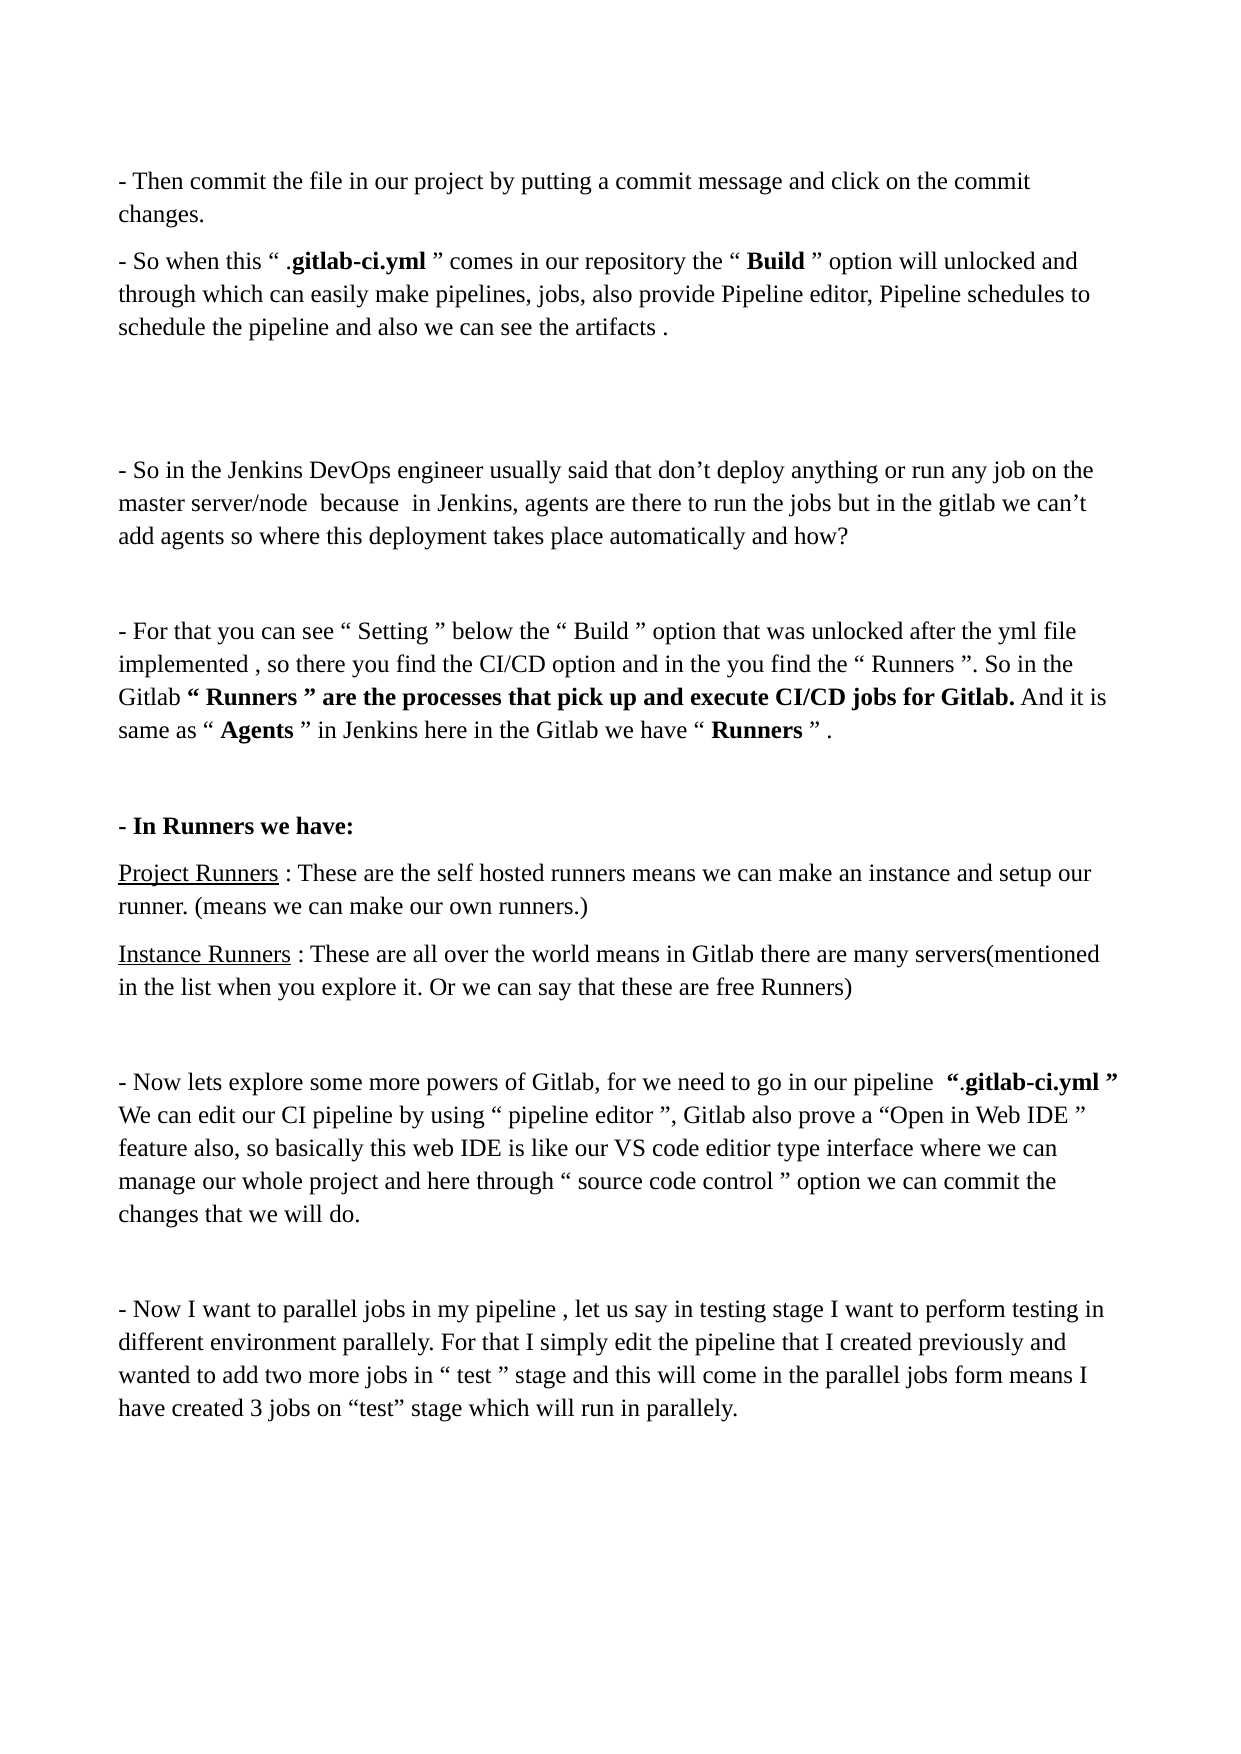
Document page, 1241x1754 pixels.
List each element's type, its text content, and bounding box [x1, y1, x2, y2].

text - Then commit the file in our project by putting a commit message and click on the commit changes. [118, 166, 1122, 227]
text - Now I want to parallel jobs in my pipeline , let us say in testing stage I want to perform testing in different environment parallely. For that I simply edit the pipeline that I created previously and wanted to add two more jobs in “ test ” stage and this will come in the parallel jobs form means I have created 3 jobs on “test” stage which will run in parallely. [118, 1294, 1122, 1422]
text - So when this “ .gitlab-ci.yml ” comes in our repository the “ Build ” option will unlocked and through which can easily make pipelines, jobs, also provide Pipeline editor, Pipeline schedules to schedule the pipeline and also we can see the artifacts . [118, 246, 1122, 341]
text - Now lets explore some more powers of Gitlab, for we need to go in our pipeline “.gitlab-ci.yml ” We can edit our CI pipeline by using “ pipeline editor ”, Gitlab also prove a “Open in Web IDE ” feature also, so basically this web IDE is like our VS code editior type interface where we can manage our whole project and here through “ source code control ” option we can commit the changes that we will do. [118, 1067, 1122, 1228]
text Project Runners : These are the self hosted runners means we can make an instance and setup our runner. (means we can make our own runners.) [118, 858, 1122, 920]
text - For that you can see “ Setting ” below the “ Build ” option that was unlocked after the yml file implemented , so there you find the CI/CD option and in the you find the “ Runners ”. So in the Gitlab “ Runners ” are the processes that pick up and execute CI/CD jobs for Gitlab. And it is same as “ Agents ” in Jenkins here in the Gitlab we have “ Runners ” . [118, 616, 1122, 744]
text - In Runners we have: [118, 811, 1122, 839]
text - So in the Jenkins DevOps engineer usually said that don’t deploy anything or run any job on the master server/node because in Jenkins, agents are there to run the jobs but in the gitlab we can’t add agents so where this deployment takes place automatically and how? [118, 455, 1122, 550]
text Instance Runners : These are all over the world means in Gitlab there are many servers(mentioned in the list when you explore it. Or we can say that these are free Runners) [118, 939, 1122, 1001]
